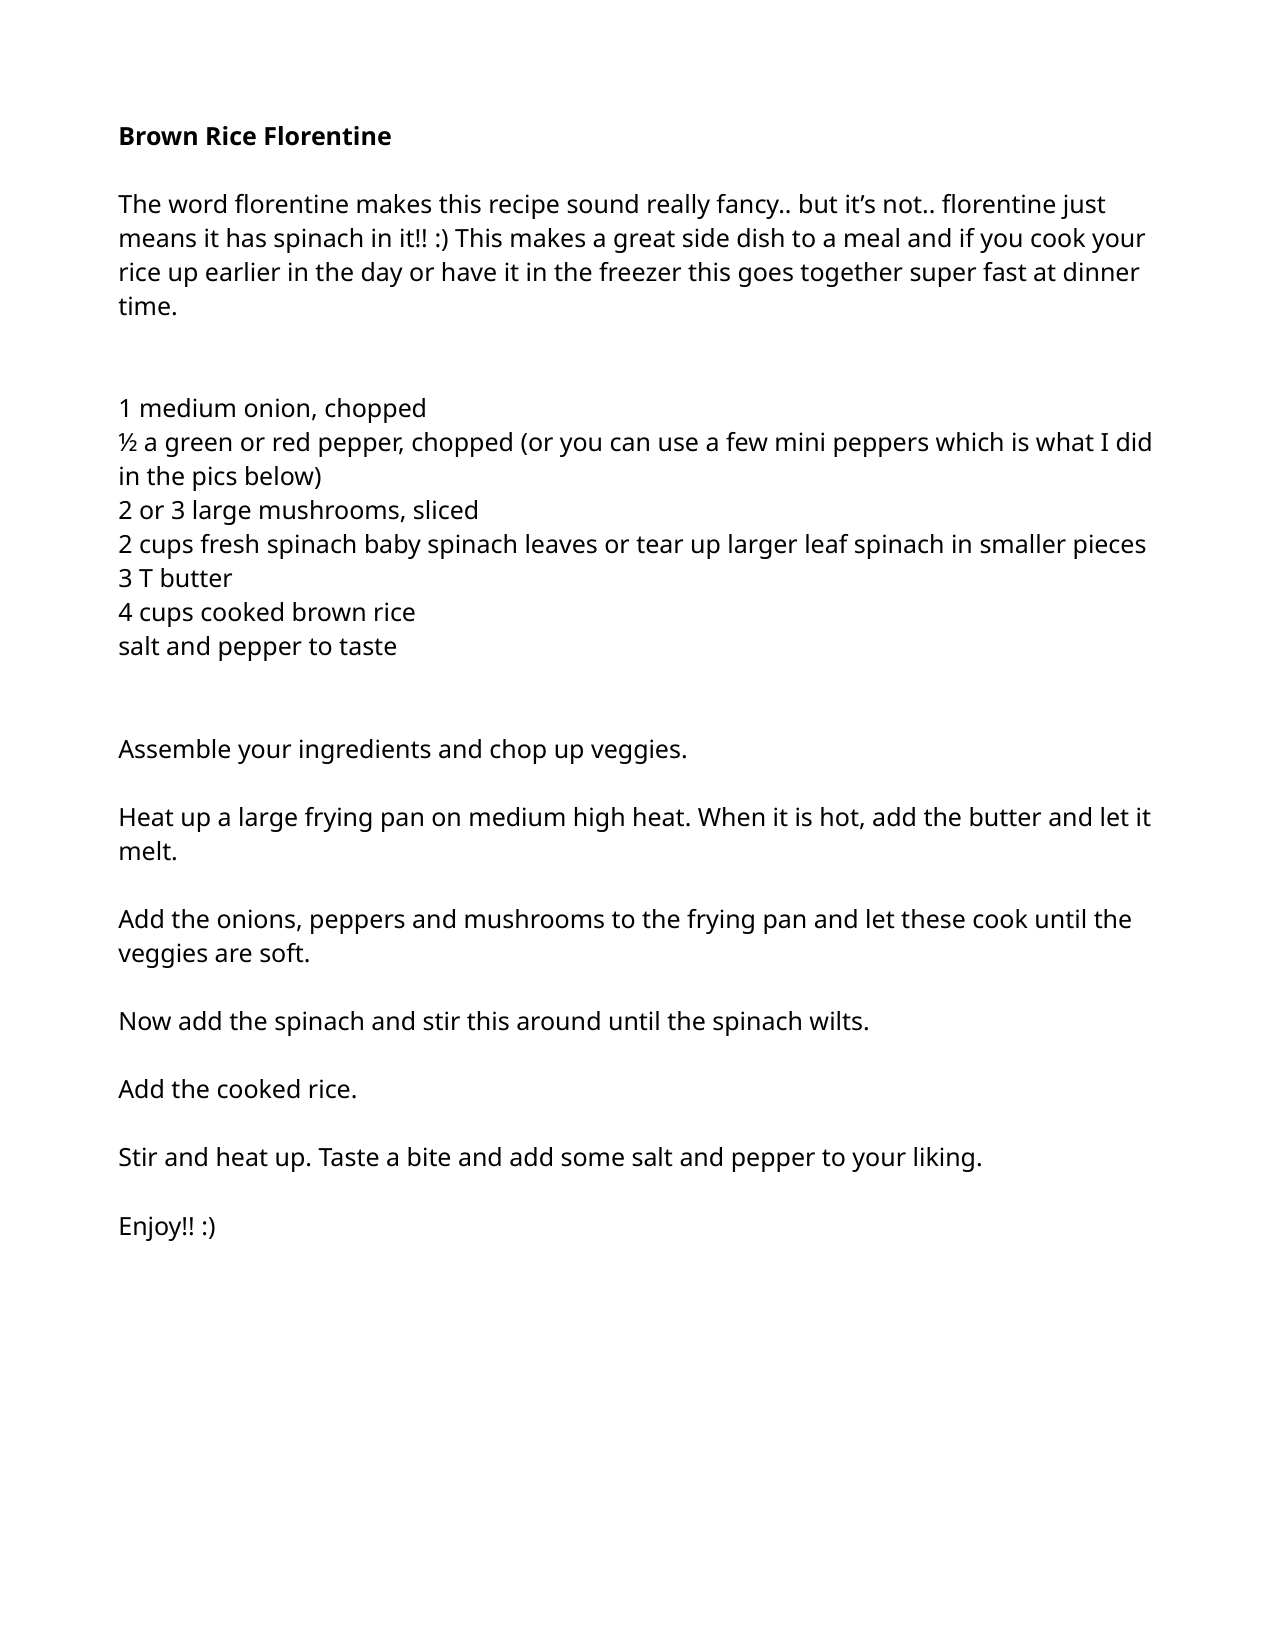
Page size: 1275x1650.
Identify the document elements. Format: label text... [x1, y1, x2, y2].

text 1 medium onion, chopped ½ a green or red pepper, chopped (or you can use a few mini peppers which is what I did in the pics below) 2 or 3 large mushrooms, sliced 2 cups fresh spinach baby spinach leaves or tear up larger leaf spinach in smaller pieces 3 T butter 4 cups cooked brown rice salt and pepper to taste Assemble your ingredients and chop up veggies. Heat up a large frying pan on medium high heat. When it is hot, add the butter and let it melt. Add the onions, peppers and mushrooms to the frying pan and let these cook until the veggies are soft. Now add the spinach and stir this around until the spinach wilts. Add the cooked rice. Stir and heat up. Taste a bite and add some salt and pepper to your liking. Enjoy!! :) [118, 357, 1157, 1242]
text The word florentine makes this recipe sound really fancy.. but it’s not.. florentine just means it has spinach in it!! :) This makes a great side dish to a meal and if you cook your rice up earlier in the day or have it in the freezer this goes together super fast at dinner time. [118, 186, 1157, 322]
text Brown Rice Florentine [118, 118, 1157, 152]
